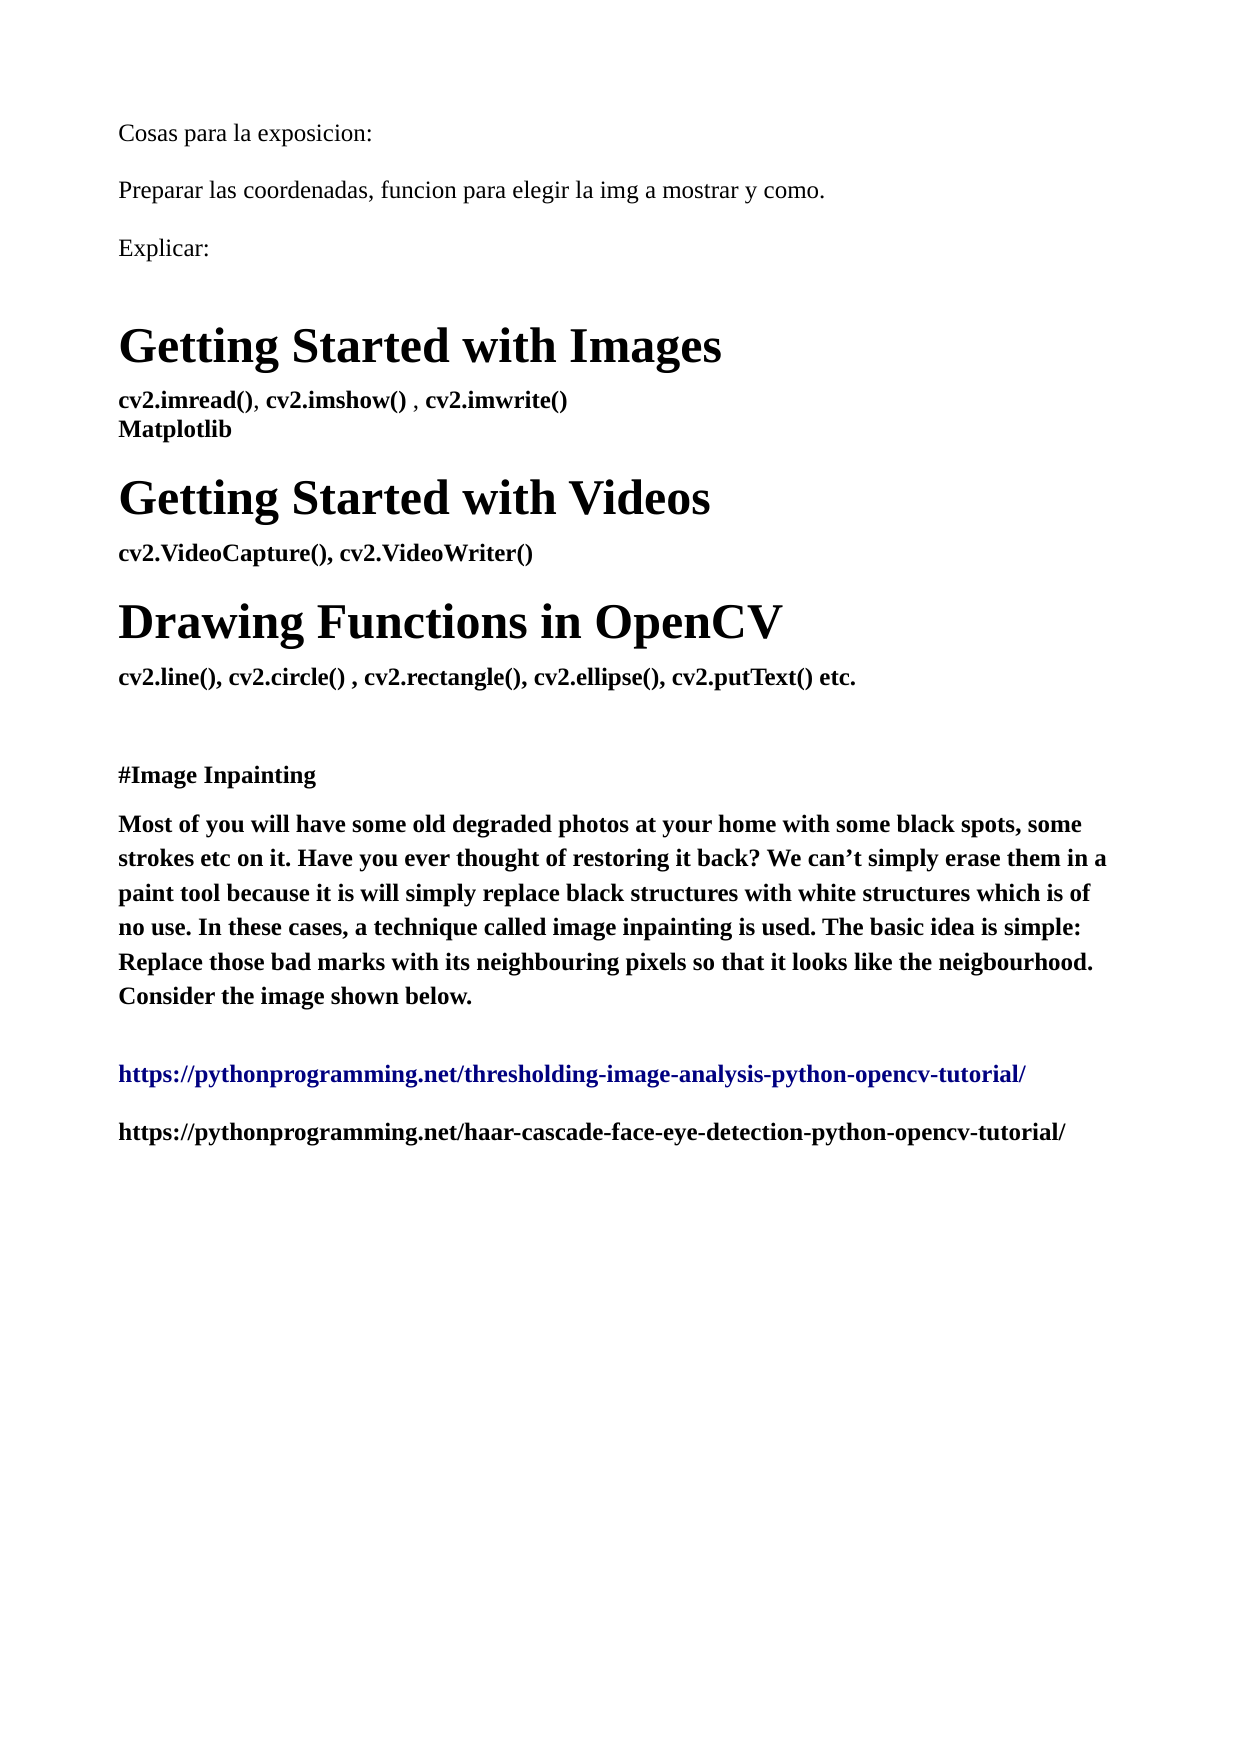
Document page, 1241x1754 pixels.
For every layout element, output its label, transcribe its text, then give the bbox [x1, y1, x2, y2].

text Matplotlib [118, 414, 1122, 443]
text https://pythonprogramming.net/haar-cascade-face-eye-detection-python-opencv-tutorial/ [118, 1117, 1122, 1146]
text Cosas para la exposicion: [118, 118, 1122, 147]
text cv2.VideoCapture(), cv2.VideoWriter() [118, 538, 1122, 567]
text cv2.imread(), cv2.imshow() , cv2.imwrite() [118, 386, 1122, 414]
subtitle Getting Started with Images [118, 316, 1122, 373]
text cv2.line(), cv2.circle() , cv2.rectangle(), cv2.ellipse(), cv2.putText() etc. [118, 662, 1122, 691]
text https://pythonprogramming.net/thresholding-image-analysis-python-opencv-tutorial/ [118, 1059, 1122, 1088]
subtitle Drawing Functions in OpenCV [118, 592, 1122, 649]
subtitle Getting Started with Videos [118, 468, 1122, 526]
text Explicar: [118, 233, 1122, 262]
text Most of you will have some old degraded photos at your home with some black spots, some strokes etc on it. Have you ever thought of restoring it back? We can’t simply erase them in a paint tool because it is will simply replace black structures with white structures which is of no use. In these cases, a technique called image inpainting is used. The basic idea is simple: Replace those bad marks with its neighbouring pixels so that it looks like the neigbourhood. Consider the image shown below. [118, 809, 1122, 1010]
text #Image Inpainting [118, 760, 1122, 789]
text Preparar las coordenadas, funcion para elegir la img a mostrar y como. [118, 176, 1122, 204]
